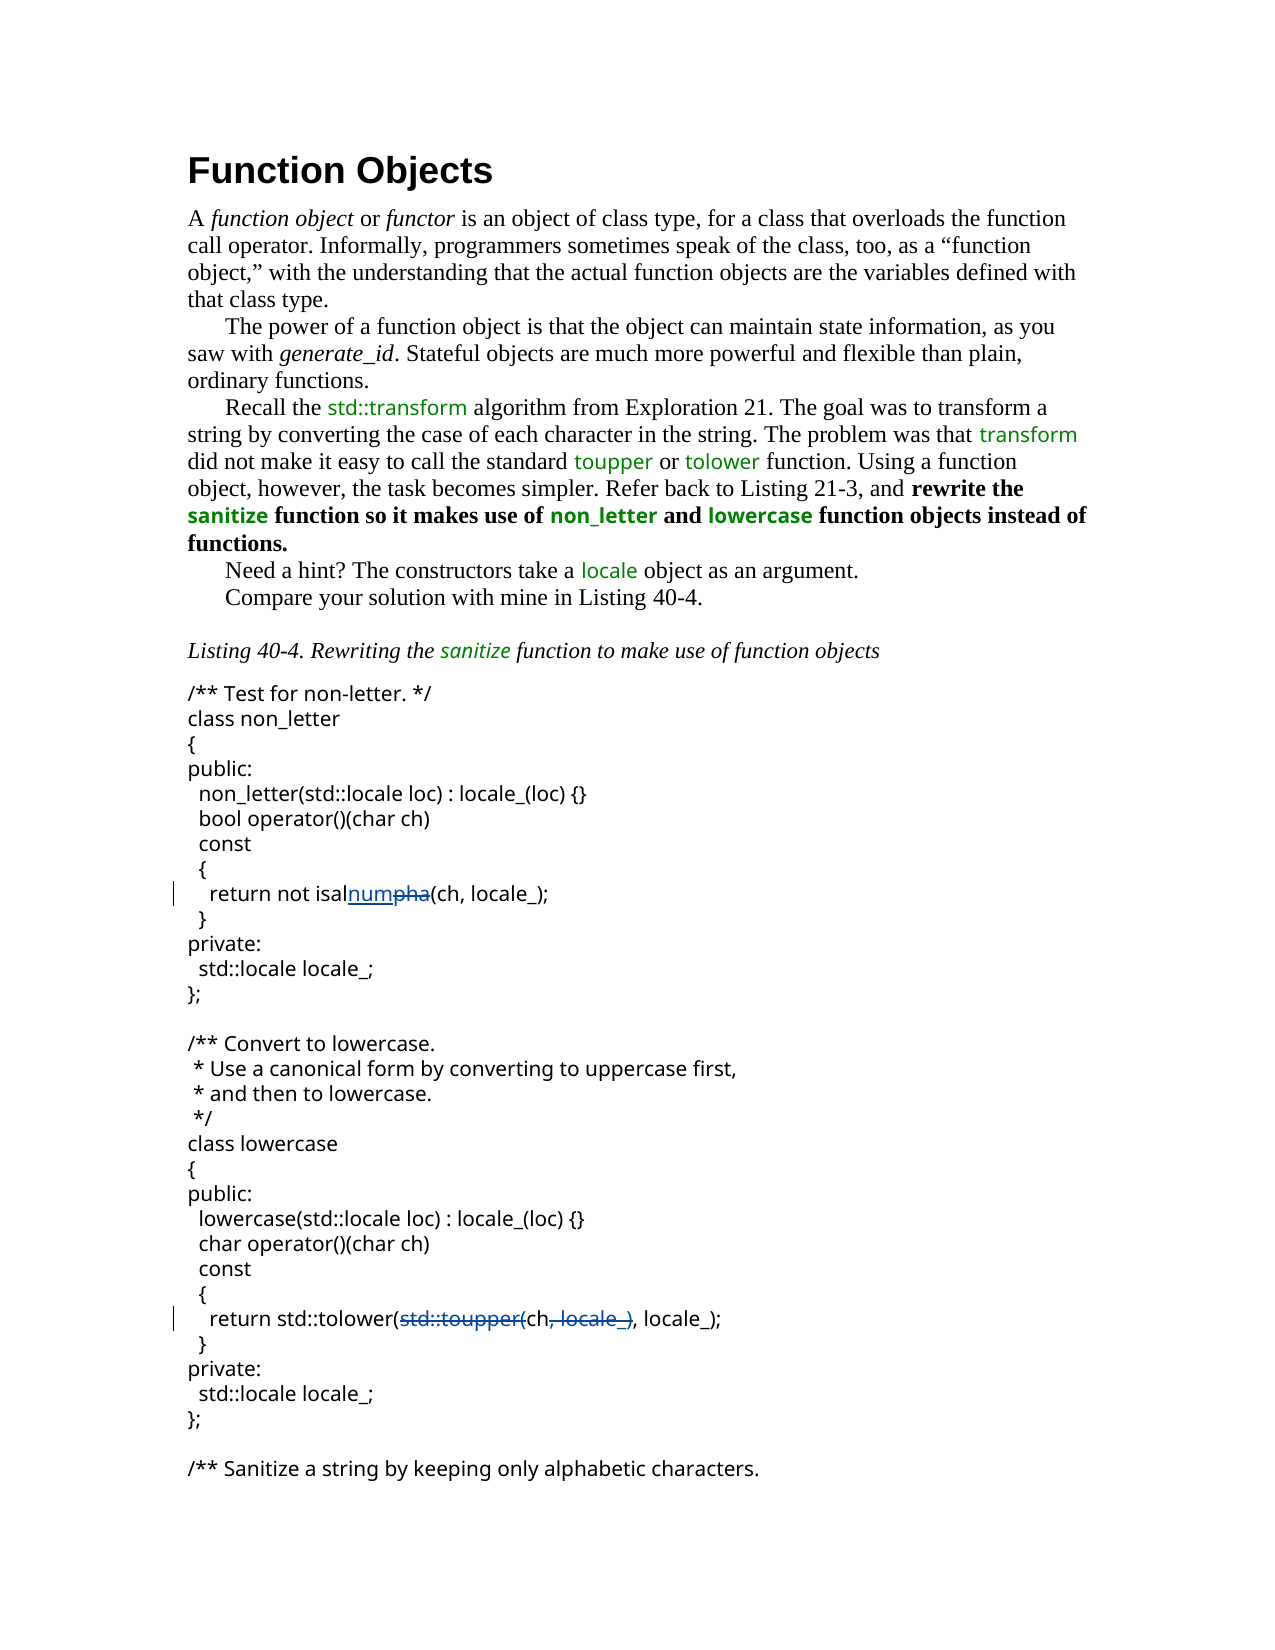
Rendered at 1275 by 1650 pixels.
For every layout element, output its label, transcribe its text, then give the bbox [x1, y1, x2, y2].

text char operator()(char ch) [187, 1231, 1072, 1256]
text non_letter(std::locale loc) : locale_(loc) {} [187, 781, 1072, 806]
text } [187, 1331, 1072, 1356]
text Compare your solution with mine in Listing 40-4. [187, 583, 1087, 611]
text Recall the std::transform algorithm from Exploration 21. The goal was to transform a string by converting the case of each character in the string. The problem was that transform did not make it easy to call the standard toupper or tolower function. Using a function object, however, the task becomes simpler. Refer back to Listing 21-3, and rewrite the sanitize function so it makes use of non_letter and lowercase function objects instead of functions. [187, 394, 1087, 556]
text }; [187, 1406, 1072, 1431]
text /** Convert to lowercase. [187, 1031, 1072, 1056]
text /** Test for non-letter. */ [187, 681, 1072, 706]
text bool operator()(char ch) [187, 806, 1072, 831]
text } [187, 906, 1072, 931]
text { [187, 1156, 1072, 1181]
subtitle Function Objects [187, 150, 1087, 192]
text { [187, 731, 1072, 756]
text std::locale locale_; [187, 1381, 1072, 1406]
text * and then to lowercase. [187, 1081, 1072, 1106]
text class lowercase [187, 1131, 1072, 1156]
text The power of a function object is that the object can maintain state information, as you saw with generate_id. Stateful objects are much more powerful and flexible than plain, ordinary functions. [187, 313, 1087, 394]
text std::locale locale_; [187, 956, 1072, 981]
text */ [187, 1106, 1072, 1131]
text return not isalnum(ch, locale_); [187, 881, 1072, 906]
text * Use a canonical form by converting to uppercase first, [187, 1056, 1072, 1081]
text lowercase(std::locale loc) : locale_(loc) {} [187, 1206, 1072, 1231]
text const [187, 831, 1072, 856]
text private: [187, 1356, 1072, 1381]
text const [187, 1256, 1072, 1281]
text return std::tolower(ch, locale_); [187, 1306, 1072, 1331]
text /** Sanitize a string by keeping only alphabetic characters. [187, 1456, 1072, 1481]
text }; [187, 981, 1072, 1006]
text Listing 40-4. Rewriting the sanitize function to make use of function objects [187, 636, 1087, 665]
text { [187, 856, 1072, 881]
text A function object or functor is an object of class type, for a class that overloads the function call operator. Informally, programmers sometimes speak of the class, too, as a “function object,” with the understanding that the actual function objects are the variables defined with that class type. [187, 204, 1087, 313]
text public: [187, 1181, 1072, 1206]
text public: [187, 756, 1072, 781]
text class non_letter [187, 706, 1072, 731]
text private: [187, 931, 1072, 956]
text Need a hint? The constructors take a locale object as an argument. [187, 556, 1087, 583]
text { [187, 1281, 1072, 1306]
